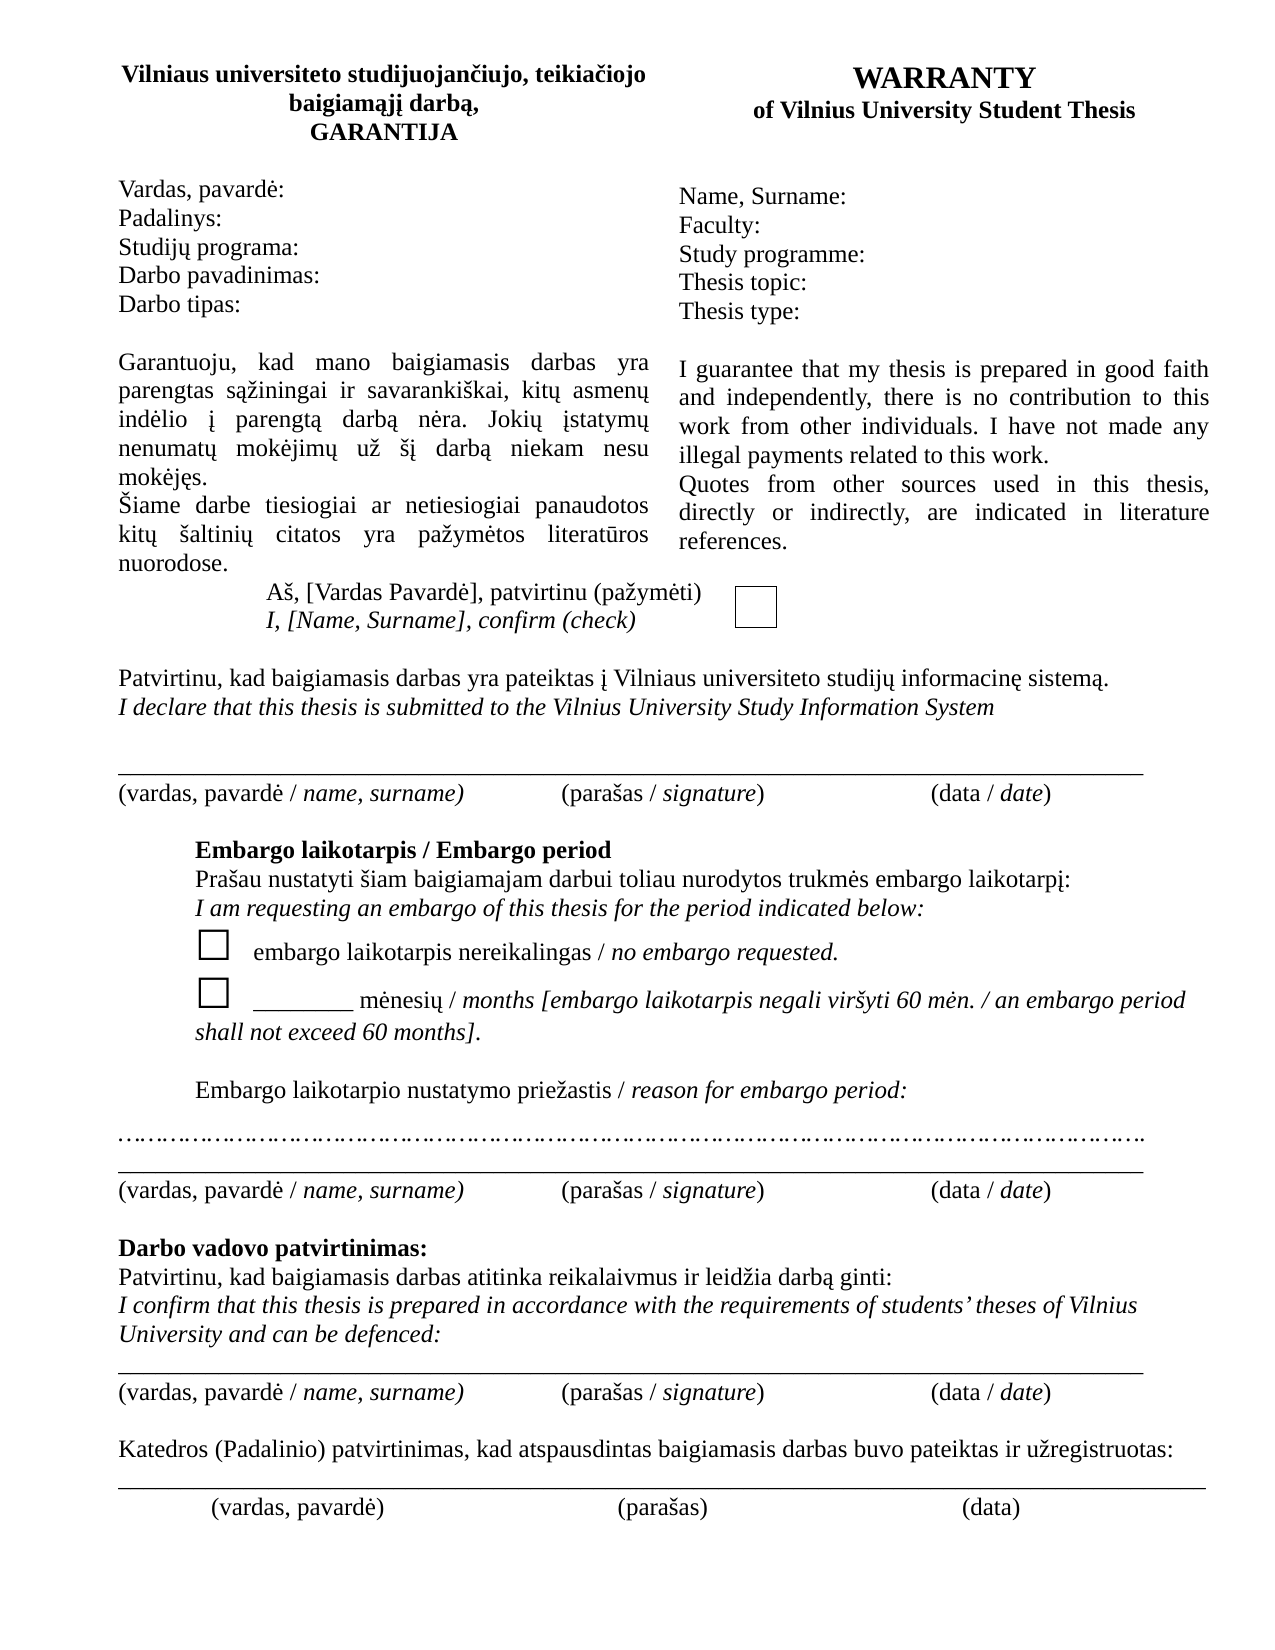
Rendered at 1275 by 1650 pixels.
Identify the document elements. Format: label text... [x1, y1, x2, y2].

text Darbo vadovo patvirtinimas: [118, 1233, 1210, 1262]
text of Vilnius University Student Thesis [679, 95, 1210, 124]
text Embargo laikotarpio nustatymo priežastis / reason for embargo period: [195, 1075, 1210, 1104]
text Darbo tipas: [118, 289, 649, 318]
text (vardas, pavardė / name, surname) (parašas / signature) (data / date) [118, 1176, 1210, 1204]
text Faculty: [679, 210, 1210, 239]
text Embargo laikotarpis / Embargo period [195, 835, 1210, 864]
text Name, Surname: [679, 181, 1210, 210]
text I declare that this thesis is submitted to the Vilnius University Study Information System [118, 692, 1210, 720]
text Darbo pavadinimas: [118, 260, 649, 289]
text …………………………………………………………………………………………………………………………. [118, 1118, 1210, 1147]
text Thesis type: [679, 296, 1210, 325]
text Quotes from other sources used in this thesis, directly or indirectly, are indicated in literature references. [679, 469, 1210, 555]
text I confirm that this thesis is prepared in accordance with the requirements of students’ theses of Vilnius University and can be defenced: [118, 1291, 1210, 1348]
text Prašau nustatyti šiam baigiamajam darbui toliau nurodytos trukmės embargo laikotarpį: [195, 864, 1210, 893]
text Patvirtinu, kad baigiamasis darbas yra pateiktas į Vilniaus universiteto studijų informacinę sistemą. [118, 663, 1210, 692]
text Garantuoju, kad mano baigiamasis darbas yra parengtas sąžiningai ir savarankiškai, kitų asmenų indėlio į parengtą darbą nėra. Jokių įstatymų nenumatų mokėjimų už šį darbą niekam nesu mokėjęs. [118, 347, 649, 490]
text Study programme: [679, 239, 1210, 267]
text Vardas, pavardė: [118, 174, 649, 203]
text ☐ embargo laikotarpis nereikalingas / no embargo requested. [195, 922, 1210, 969]
text (vardas, pavardė / name, surname) (parašas / signature) (data / date) [118, 1377, 1210, 1406]
text I guarantee that my thesis is prepared in good faith and independently, there is no contribution to this work from other individuals. I have not made any illegal payments related to this work. [679, 354, 1210, 469]
text __________________________________________________________________________________ [118, 1147, 1210, 1176]
text WARRANTY [679, 59, 1210, 95]
text Studijų programa: [118, 232, 649, 260]
text Patvirtinu, kad baigiamasis darbas atitinka reikalaivmus ir leidžia darbą ginti: [118, 1262, 1210, 1291]
text Vilniaus universiteto studijuojančiujo, teikiačiojo baigiamąjį darbą, GARANTIJA [118, 59, 649, 145]
text (vardas, pavardė / name, surname) (parašas / signature) (data / date) [118, 778, 1210, 807]
text I am requesting an embargo of this thesis for the period indicated below: [195, 893, 1210, 922]
text ☐ ________ mėnesių / months [embargo laikotarpis negali viršyti 60 mėn. / an embargo period shall not exceed 60 months]. [195, 969, 1210, 1046]
text __________________________________________________________________________________ [118, 1348, 1210, 1377]
text __________________________________________________________________________________ [118, 749, 1210, 778]
text Šiame darbe tiesiogiai ar netiesiogiai panaudotos kitų šaltinių citatos yra pažymėtos literatūros nuorodose. [118, 490, 649, 577]
text Thesis topic: [679, 267, 1210, 296]
text Katedros (Padalinio) patvirtinimas, kad atspausdintas baigiamasis darbas buvo pateiktas ir užregistruotas: _______________________________________________________________________________________ (vardas, pavardė) (parašas) (data) [118, 1434, 1210, 1521]
text Aš, [Vardas Pavardė], patvirtinu (pažymėti) I, [Name, Surname], confirm (check) [118, 577, 1210, 634]
text Padalinys: [118, 203, 649, 232]
